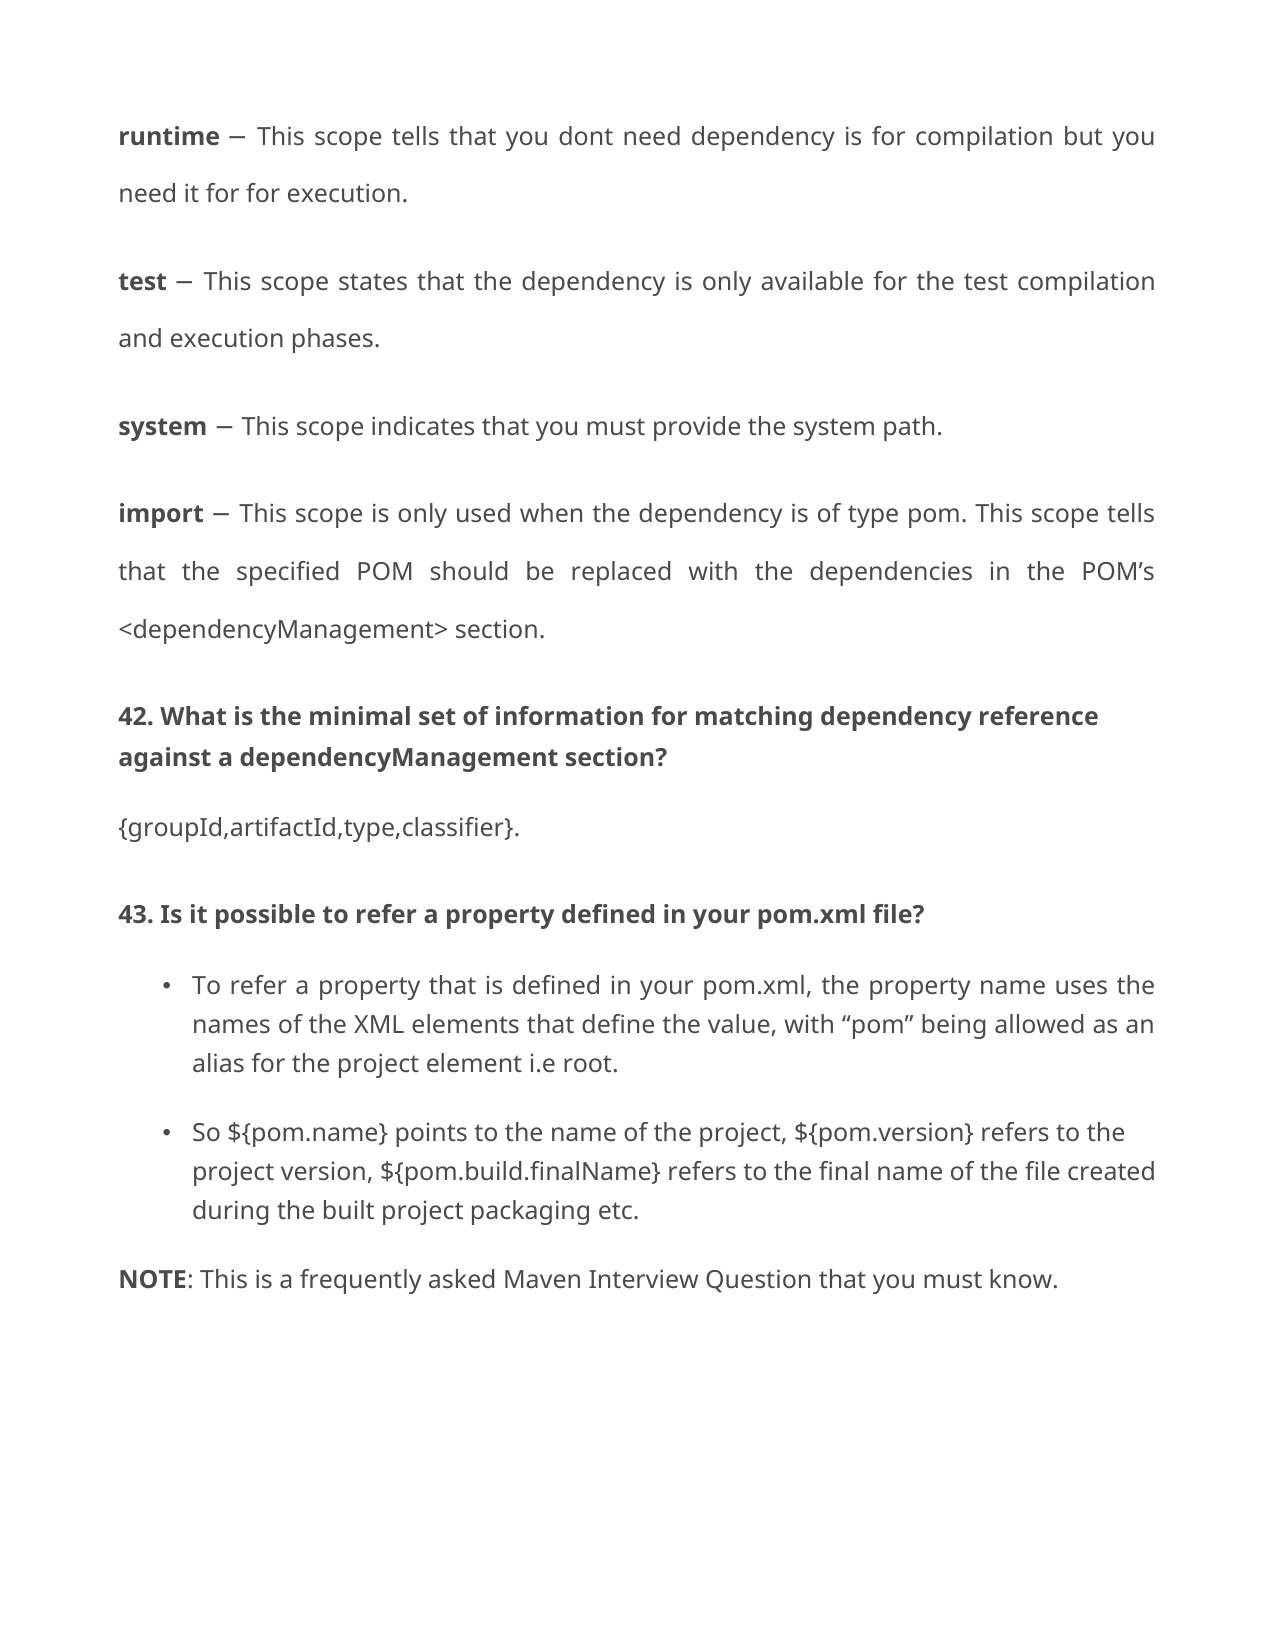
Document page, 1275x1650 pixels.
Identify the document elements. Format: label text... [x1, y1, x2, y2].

list To refer a property that is defined in your pom.xml, the property name uses the names of the XML elements that define the value, with “pom” being allowed as an alias for the project element i.e root. [162, 967, 1157, 1080]
text system − This scope indicates that you must provide the system path. [118, 408, 1157, 442]
text {groupId,artifactId,type,classifier}. [118, 810, 1157, 844]
text import − This scope is only used when the dependency is of type pom. This scope tells that the specified POM should be replaced with the dependencies in the POM’s <dependencyManagement> section. [118, 496, 1157, 645]
text runtime − This scope tells that you dont need dependency is for compilation but you need it for for execution. [118, 118, 1157, 210]
text test − This scope states that the dependency is only available for the test compilation and execution phases. [118, 263, 1157, 355]
list So ${pom.name} points to the name of the project, ${pom.version} refers to the project version, ${pom.build.finalName} refers to the final name of the file created during the built project packaging etc. [162, 1114, 1157, 1227]
subtitle 42. What is the minimal set of information for matching dependency reference against a dependencyManagement section? [118, 698, 1157, 773]
subtitle 43. Is it possible to refer a property defined in your pom.xml file? [118, 897, 1157, 931]
text NOTE: This is a frequently asked Maven Interview Question that you must know. [118, 1261, 1157, 1295]
